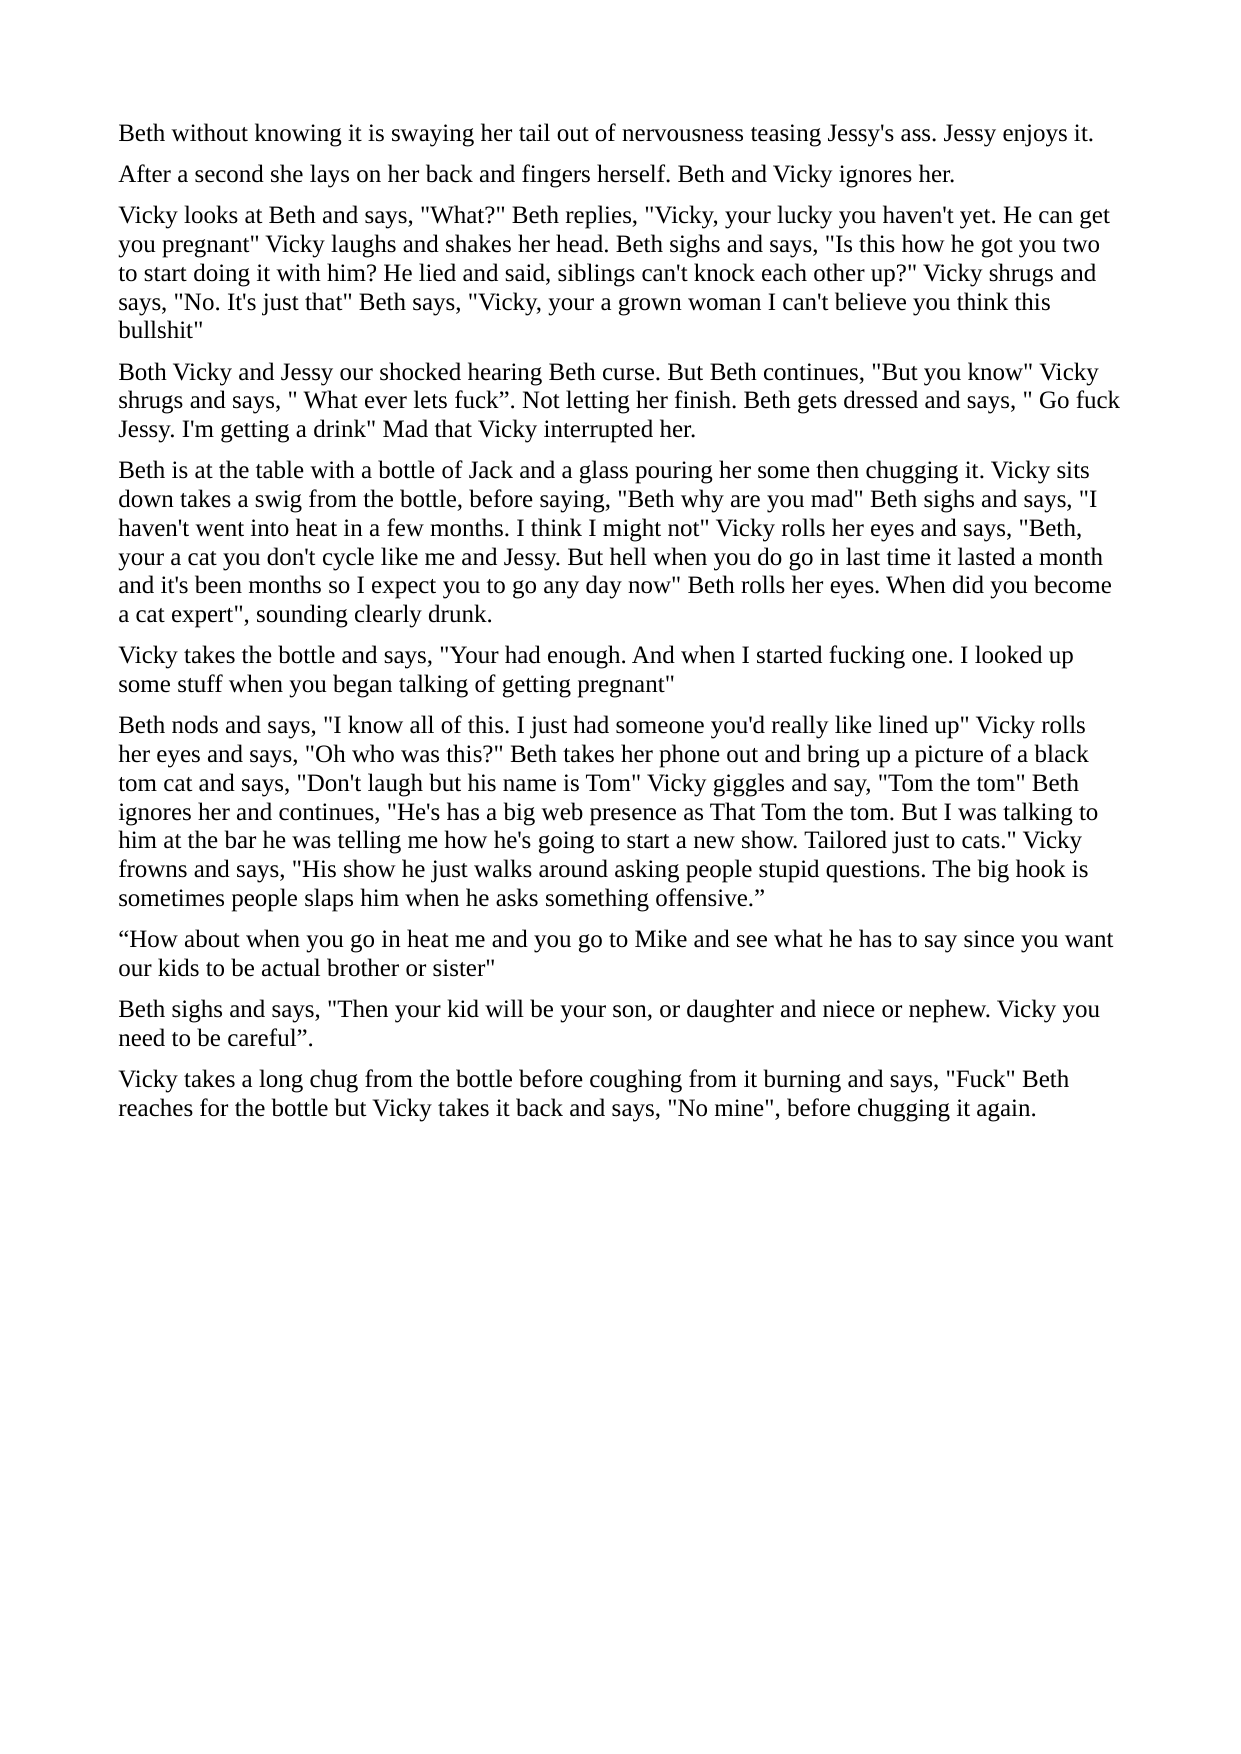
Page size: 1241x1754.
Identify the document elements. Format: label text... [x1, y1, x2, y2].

text Vicky takes a long chug from the bottle before coughing from it burning and says, "Fuck" Beth reaches for the bottle but Vicky takes it back and says, "No mine", before chugging it again. [118, 1064, 1122, 1122]
text After a second she lays on her back and fingers herself. Beth and Vicky ignores her. [118, 159, 1122, 188]
text Vicky looks at Beth and says, "What?" Beth replies, "Vicky, your lucky you haven't yet. He can get you pregnant" Vicky laughs and shakes her head. Beth sighs and says, "Is this how he got you two to start doing it with him? He lied and said, siblings can't knock each other up?" Vicky shrugs and says, "No. It's just that" Beth says, "Vicky, your a grown woman I can't believe you think this bullshit" [118, 201, 1122, 344]
text “How about when you go in heat me and you go to Mike and see what he has to say since you want our kids to be actual brother or sister" [118, 924, 1122, 982]
text Beth is at the table with a bottle of Jack and a glass pouring her some then chugging it. Vicky sits down takes a swig from the bottle, before saying, "Beth why are you mad" Beth sighs and says, "I haven't went into heat in a few months. I think I might not" Vicky rolls her eyes and says, "Beth, your a cat you don't cycle like me and Jessy. But hell when you do go in last time it lasted a month and it's been months so I expect you to go any day now" Beth rolls her eyes. When did you become a cat expert", sounding clearly drunk. [118, 456, 1122, 628]
text Vicky takes the bottle and says, "Your had enough. And when I started fucking one. I looked up some stuff when you began talking of getting pregnant" [118, 641, 1122, 698]
text Beth nods and says, "I know all of this. I just had someone you'd really like lined up" Vicky rolls her eyes and says, "Oh who was this?" Beth takes her phone out and bring up a picture of a black tom cat and says, "Don't laugh but his name is Tom" Vicky giggles and say, "Tom the tom" Beth ignores her and continues, "He's has a big web presence as That Tom the tom. But I was talking to him at the bar he was telling me how he's going to start a new show. Tailored just to cats." Vicky frowns and says, "His show he just walks around asking people stupid questions. The big hook is sometimes people slaps him when he asks something offensive.” [118, 711, 1122, 912]
text Both Vicky and Jessy our shocked hearing Beth curse. But Beth continues, "But you know" Vicky shrugs and says, " What ever lets fuck”. Not letting her finish. Beth gets dressed and says, " Go fuck Jessy. I'm getting a drink" Mad that Vicky interrupted her. [118, 357, 1122, 443]
text Beth without knowing it is swaying her tail out of nervousness teasing Jessy's ass. Jessy enjoys it. [118, 118, 1122, 147]
text Beth sighs and says, "Then your kid will be your son, or daughter and niece or nephew. Vicky you need to be careful”. [118, 994, 1122, 1052]
